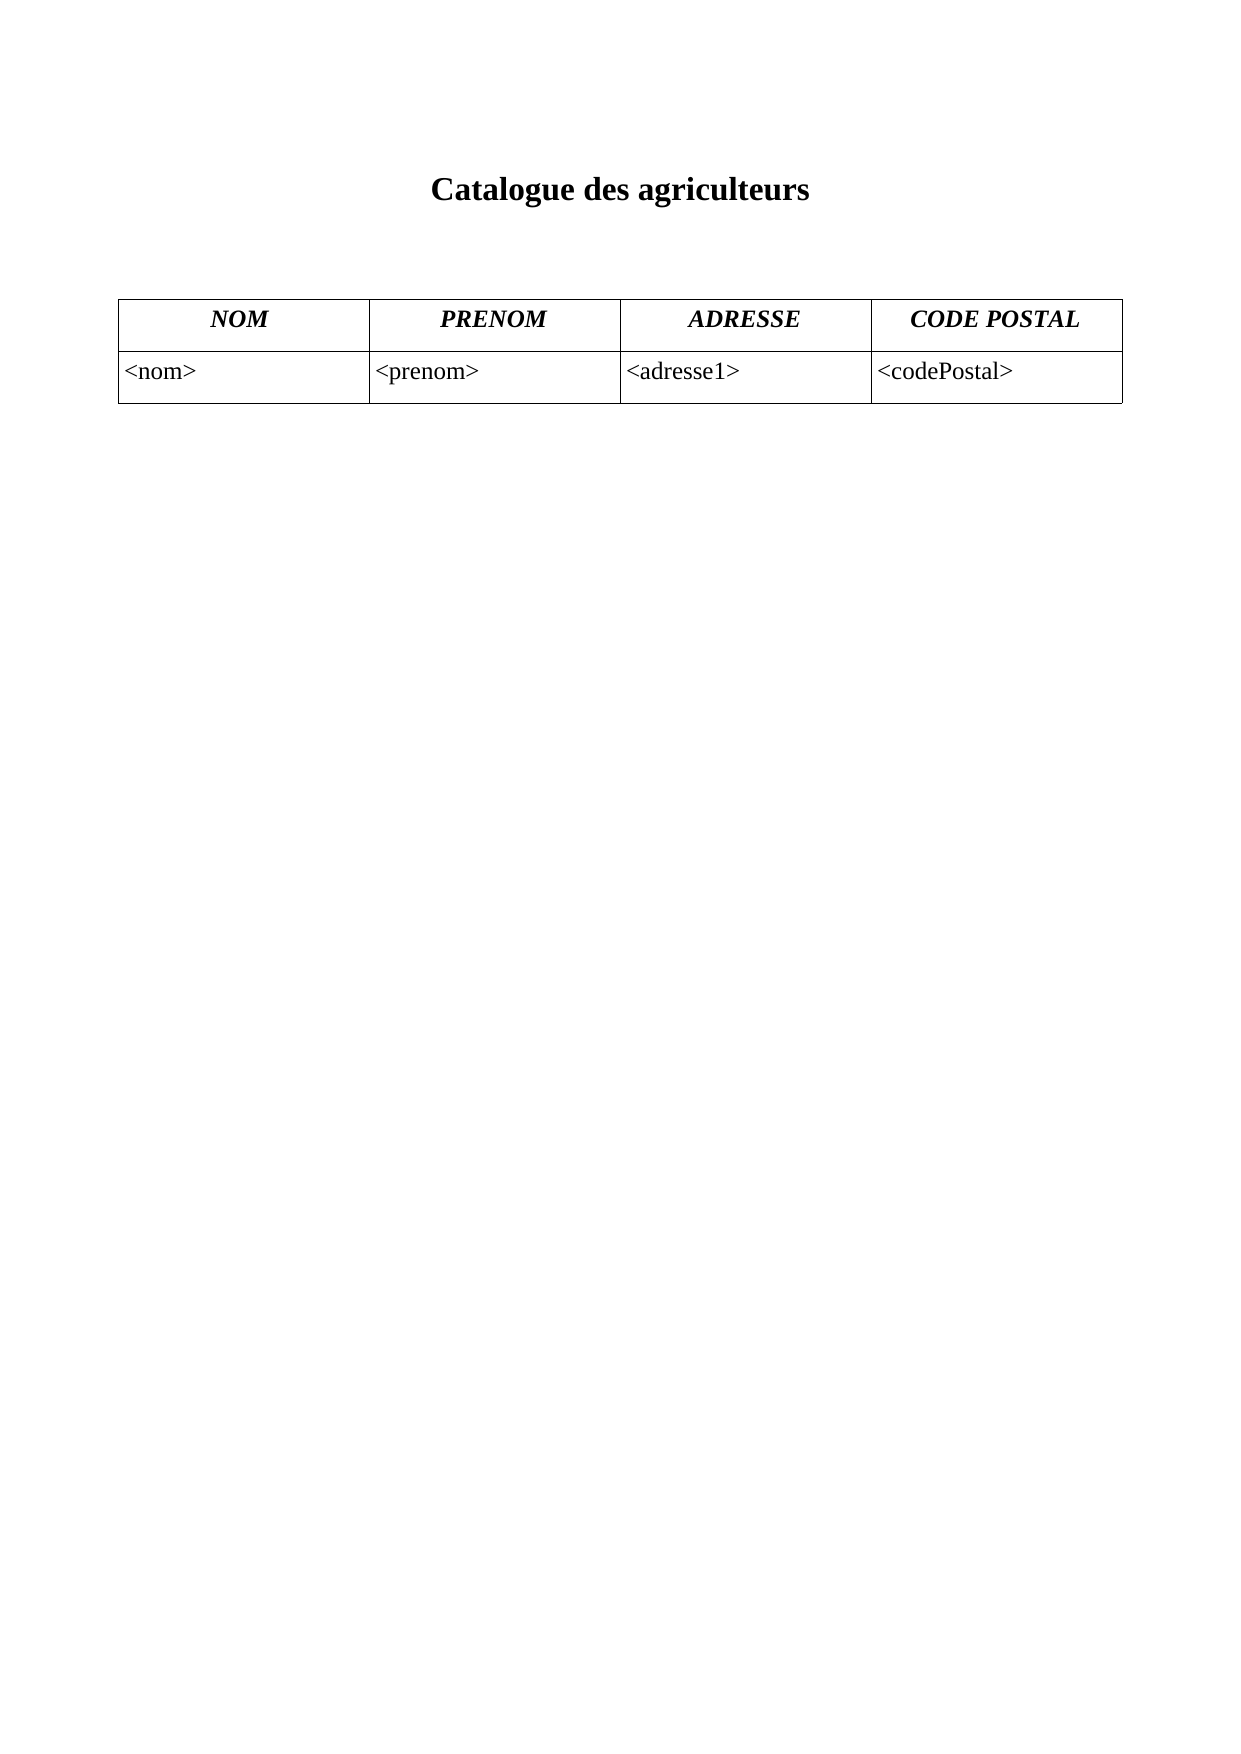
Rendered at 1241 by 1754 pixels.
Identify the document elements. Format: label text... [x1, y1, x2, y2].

table_header PRENOM [370, 300, 620, 351]
text Catalogue des agriculteurs [118, 171, 1122, 207]
table_header CODE POSTAL [872, 300, 1122, 351]
table_header ADRESSE [621, 300, 871, 351]
table_header NOM [119, 300, 369, 351]
table_header <prenom> [370, 352, 620, 403]
table_header <nom> [119, 352, 369, 403]
table_header <adresse1> [621, 352, 871, 403]
table_header <codePostal> [872, 352, 1122, 403]
